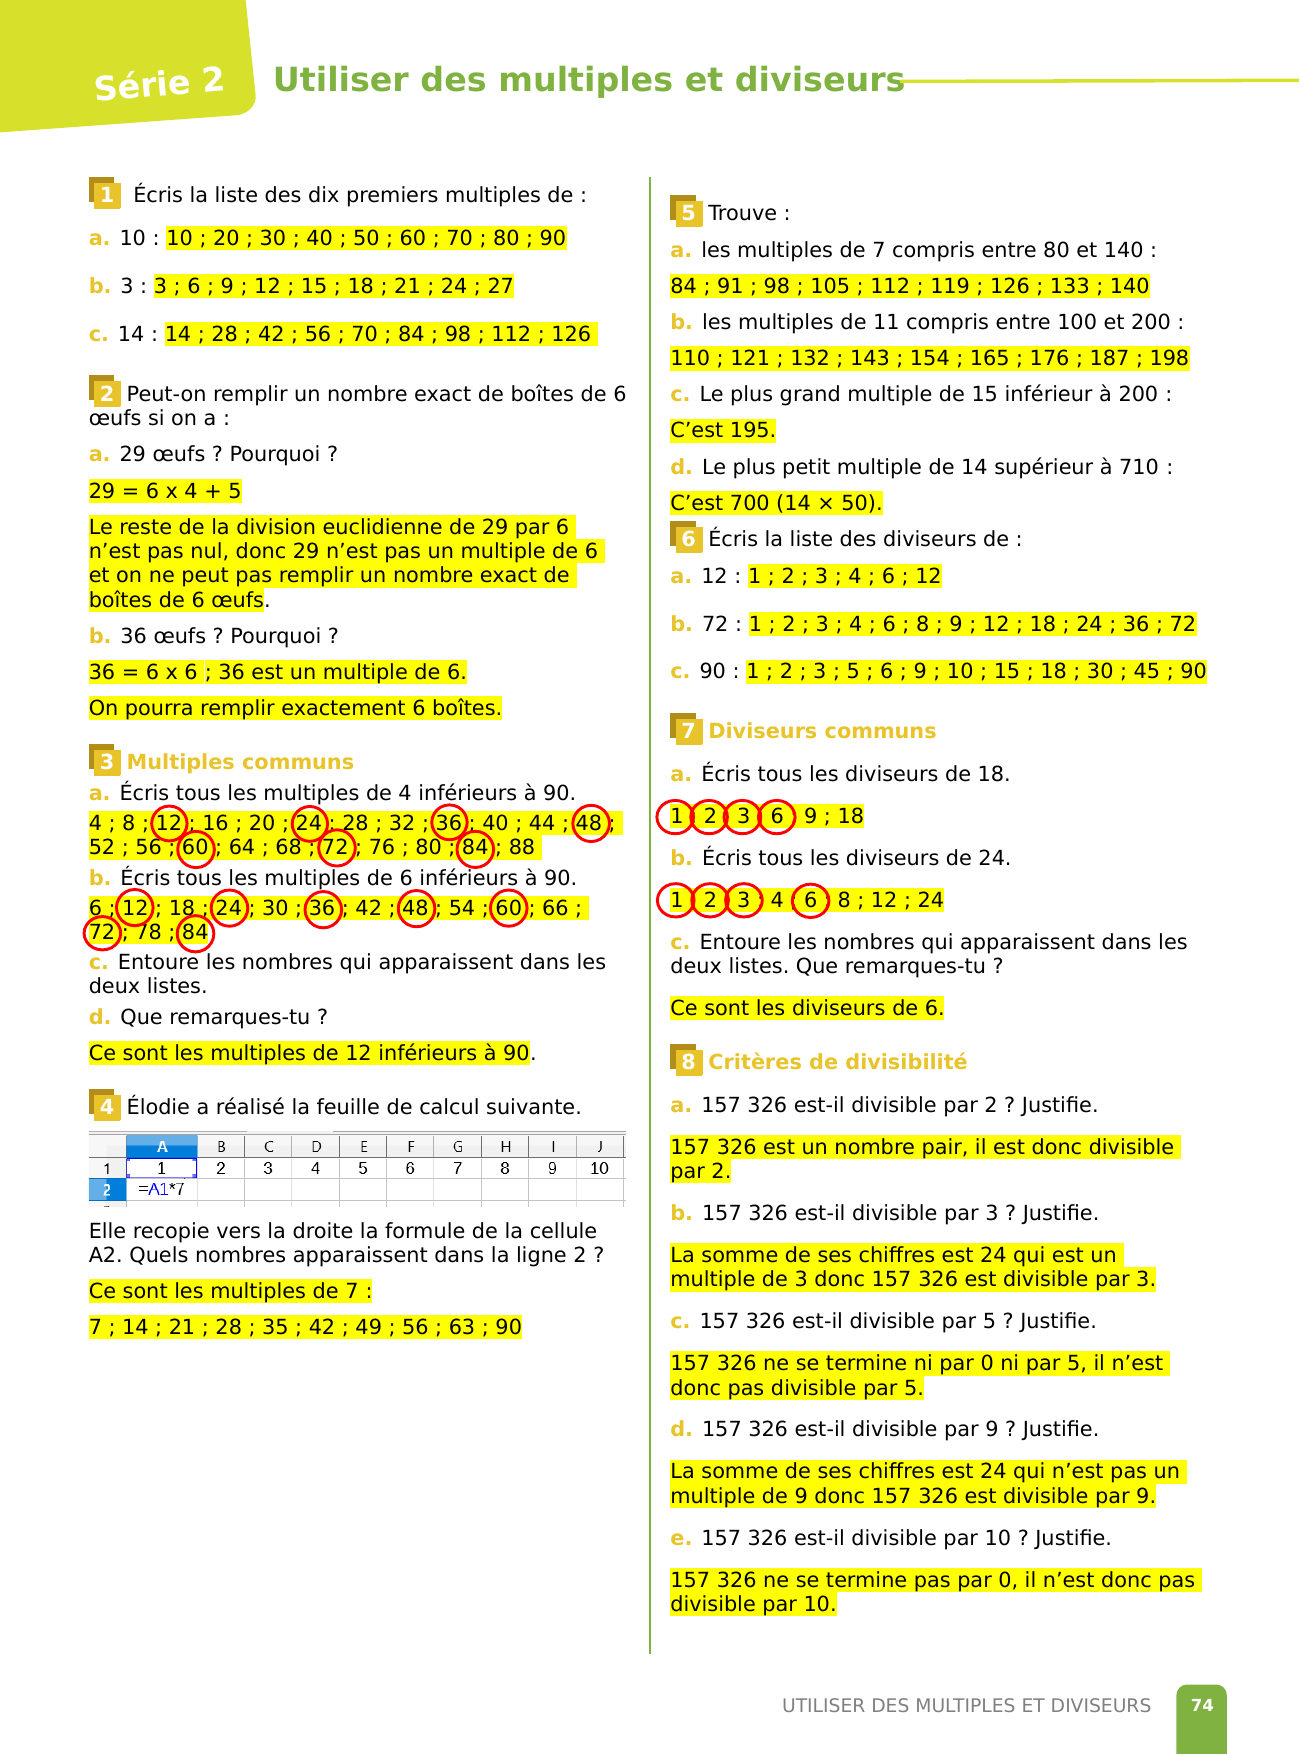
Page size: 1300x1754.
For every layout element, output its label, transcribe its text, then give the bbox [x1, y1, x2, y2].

list 90 : 1 ; 2 ; 3 ; 5 ; 6 ; 9 ; 10 ; 15 ; 18 ; 30 ; 45 ; 90 [670, 659, 1211, 684]
subtitle Multiples communs [114, 744, 629, 775]
list 157 326 est-il divisible par 3 ? Justifie. [670, 1201, 1211, 1225]
list 157 326 est-il divisible par 5 ? Justifie. [670, 1309, 1211, 1333]
subtitle 36 œufs ? Pourquoi ? [88, 624, 623, 648]
subtitle 157 326 ne se termine pas par 0, il n’est donc pas divisible par 10. [837, 1568, 1205, 1616]
list 12 : 1 ; 2 ; 3 ; 4 ; 6 ; 12 [670, 564, 748, 588]
subtitle La somme de ses chiffres est 24 qui n’est pas un multiple de 9 donc 157 326 est divisible par 9. [670, 1459, 1205, 1508]
subtitle Que remarques-tu ? [88, 1005, 623, 1029]
list 3 : 3 ; 6 ; 9 ; 12 ; 15 ; 18 ; 21 ; 24 ; 27 [514, 274, 629, 298]
subtitle La somme de ses chiffres est 24 qui est un multiple de 3 donc 157 326 est divisible par 3. [1124, 1243, 1205, 1292]
subtitle Ce sont les multiples de 7 : [372, 1279, 623, 1303]
list Écris tous les multiples de 4 inférieurs à 90. [88, 781, 629, 805]
subtitle Écris la liste des dix premiers multiples de : [114, 177, 629, 208]
subtitle Peut-on remplir un nombre exact de boîtes de 6 œufs si on a : [88, 375, 629, 431]
subtitle 84 ; 91 ; 98 ; 105 ; 112 ; 119 ; 126 ; 133 ; 140 [1150, 274, 1205, 298]
subtitle 1 ; 2 ; 3 ; 6 ; 9 ; 18 [864, 804, 1205, 828]
subtitle Ce sont les multiples de 12 inférieurs à 90. [530, 1041, 623, 1065]
list 10 : 10 ; 20 ; 30 ; 40 ; 50 ; 60 ; 70 ; 80 ; 90 [567, 226, 629, 250]
subtitle 36 = 6 x 6 ; 36 est un multiple de 6. [467, 660, 623, 684]
subtitle 157 326 ne se termine ni par 0 ni par 5, il n’est donc pas divisible par 5. [924, 1351, 1205, 1400]
subtitle C’est 700 (14 × 50). [883, 491, 1205, 515]
list 157 326 est-il divisible par 9 ? Justifie. [670, 1417, 1211, 1442]
list Écris tous les diviseurs de 18. [670, 762, 1211, 786]
subtitle Le reste de la division euclidienne de 29 par 6 n’est pas nul, donc 29 n’est pas un multiple de 6 et on ne peut pas remplir un nombre exact de boîtes de 6 œufs. [264, 515, 623, 612]
subtitle Ce sont les diviseurs de 6. [944, 996, 1205, 1020]
subtitle On pourra remplir exactement 6 boîtes. [502, 696, 623, 720]
subtitle Diviseurs communs [696, 713, 1211, 744]
list 10 : 10 ; 20 ; 30 ; 40 ; 50 ; 60 ; 70 ; 80 ; 90 [88, 226, 166, 250]
subtitle les multiples de 11 compris entre 100 et 200 : [670, 310, 1205, 334]
subtitle 29 = 6 x 4 + 5 [242, 479, 623, 503]
subtitle 7 ; 14 ; 21 ; 28 ; 35 ; 42 ; 49 ; 56 ; 63 ; 90 [522, 1315, 623, 1339]
subtitle 1 ; 2 ; 3 ; 4 ; 6 ; 8 ; 12 ; 24 [944, 888, 1205, 912]
subtitle Élodie a réalisé la feuille de calcul suivante. [114, 1089, 629, 1120]
subtitle C’est 195. [670, 418, 1205, 443]
list 157 326 est-il divisible par 2 ? Justifie. [670, 1093, 1211, 1117]
subtitle Ce sont les diviseurs de 6. [792, 996, 885, 1020]
list Écris tous les diviseurs de 24. [670, 846, 1211, 870]
list Entoure les nombres qui apparaissent dans les deux listes. Que remarques-tu ? [670, 930, 1211, 978]
list 3 : 3 ; 6 ; 9 ; 12 ; 15 ; 18 ; 21 ; 24 ; 27 [88, 274, 154, 298]
subtitle les multiples de 7 compris entre 80 et 140 : [670, 238, 1205, 262]
subtitle 29 œufs ? Pourquoi ? [88, 442, 623, 467]
list Entoure les nombres qui apparaissent dans les deux listes. [88, 950, 629, 999]
list 12 : 1 ; 2 ; 3 ; 4 ; 6 ; 12 [942, 564, 1211, 588]
list 157 326 est-il divisible par 10 ? Justifie. [670, 1526, 1211, 1550]
subtitle Le plus petit multiple de 14 supérieur à 710 : [670, 455, 1205, 479]
subtitle Le plus grand multiple de 15 inférieur à 200 : [670, 382, 1205, 407]
subtitle Critères de divisibilité [696, 1044, 1211, 1075]
subtitle Écris la liste des diviseurs de : [696, 521, 1211, 552]
list 72 : 1 ; 2 ; 3 ; 4 ; 6 ; 8 ; 9 ; 12 ; 18 ; 24 ; 36 ; 72 [670, 612, 749, 636]
subtitle Elle recopie vers la droite la formule de la cellule A2. Quels nombres apparaissent dans la ligne 2 ? [88, 1219, 623, 1267]
list Écris tous les multiples de 6 inférieurs à 90. [88, 866, 629, 890]
picture [88, 1131, 626, 1207]
subtitle 6 ; 12 ; 18 ; 24 ; 30 ; 36 ; 42 ; 48 ; 54 ; 60 ; 66 ; 72 ; 78 ; 84 [211, 896, 623, 944]
subtitle Trouve : [696, 195, 1211, 226]
subtitle 157 326 est un nombre pair, il est donc divisible par 2. [731, 1135, 1205, 1183]
list 14 : 14 ; 28 ; 42 ; 56 ; 70 ; 84 ; 98 ; 112 ; 126 [88, 322, 165, 346]
